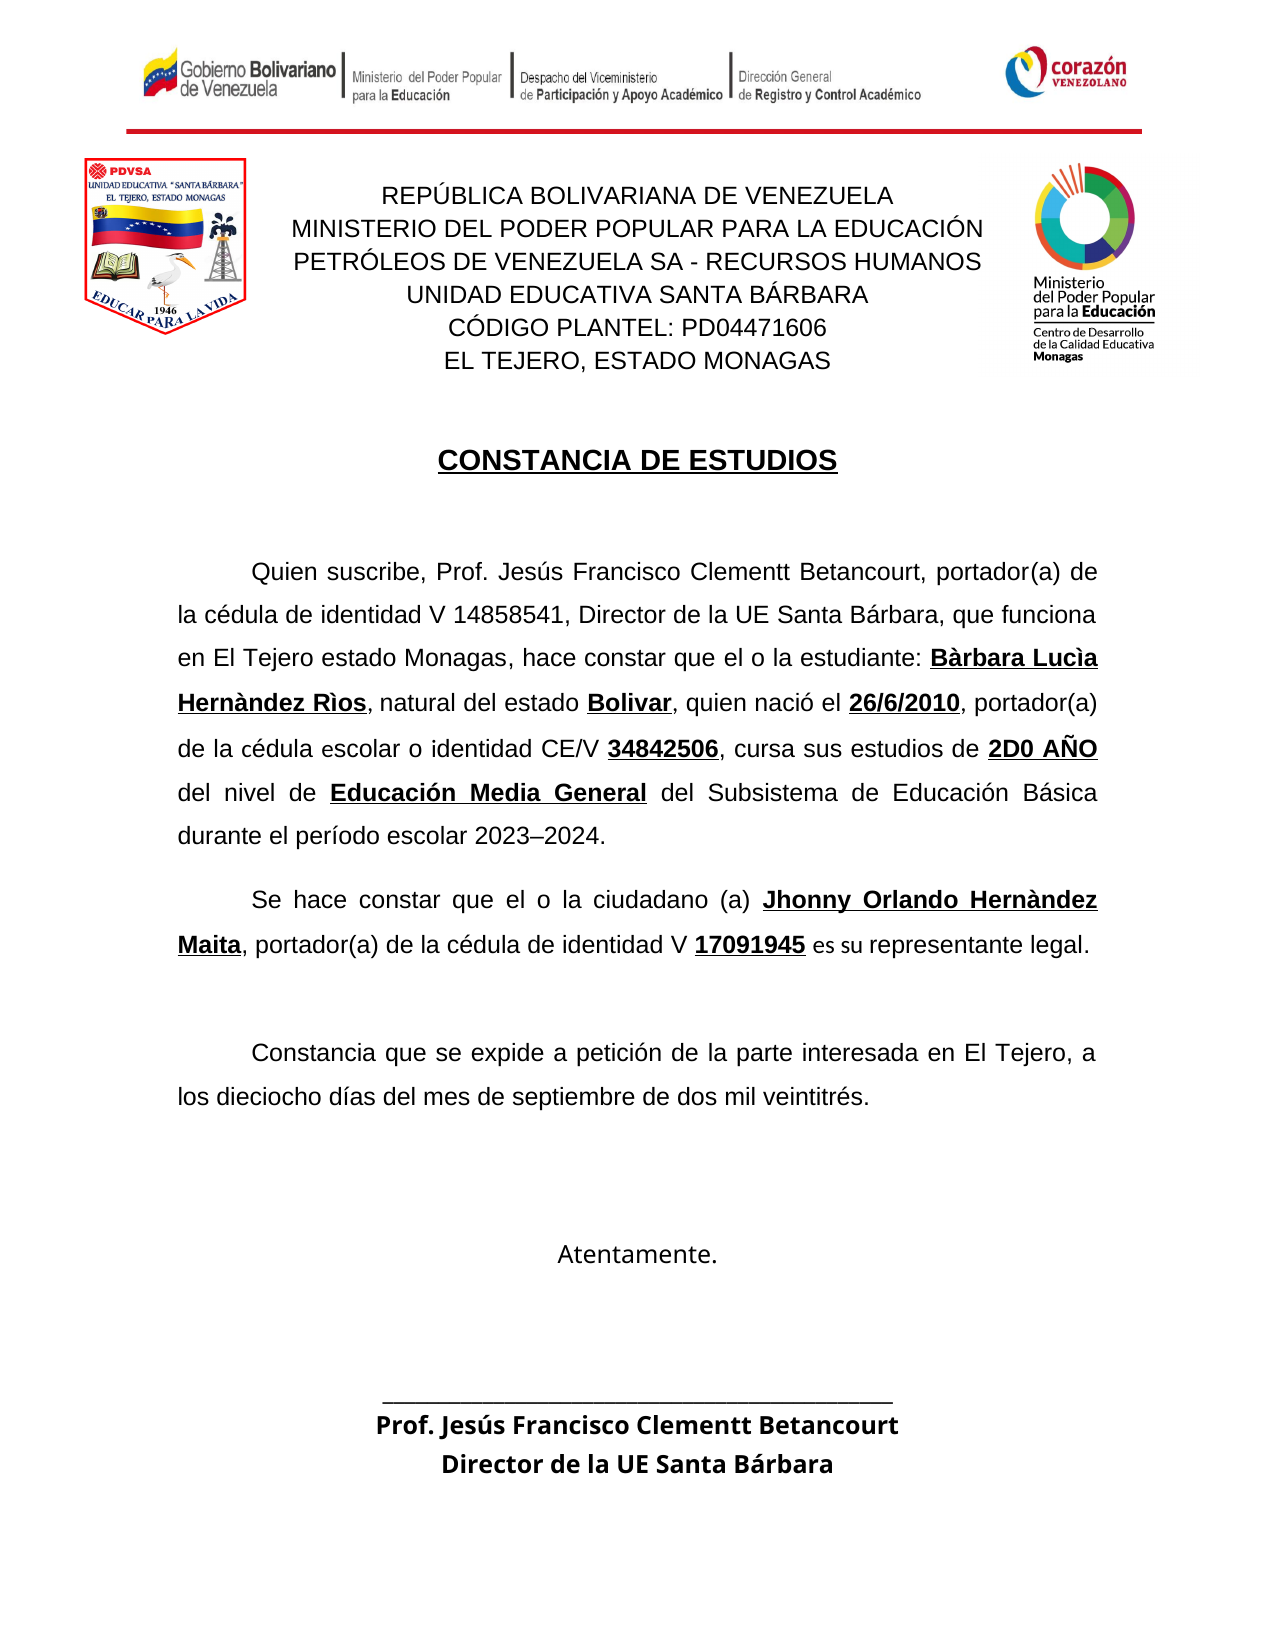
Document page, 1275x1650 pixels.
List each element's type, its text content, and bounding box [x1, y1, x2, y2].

subtitle REPÚBLICA BOLIVARIANA DE VENEZUELA [252, 181, 978, 209]
text Se hace constar que el o la ciudadano (a) Jhonny Orlando Hernàndez Maita, portador(a) de la cédula de identidad V 17091945 es su representante legal. [177, 885, 1098, 959]
text Director de la UE Santa Bárbara [177, 1447, 1098, 1481]
picture [978, 153, 1200, 377]
text Quien suscribe, Prof. Jesús Francisco Clementt Betancourt, portador(a) de la cédula de identidad V 14858541, Director de la UE Santa Bárbara, que funciona en El Tejero estado Monagas, hace constar que el o la estudiante: Bàrbara Lucìa Hernàndez Rìos, natural del estado Bolivar, quien nació el 26/6/2010, portador(a) de la cédula escolar o identidad CE/V 34842506, cursa sus estudios de 2D0 AÑO del nivel de Educación Media General del Subsistema de Educación Básica durante el período escolar 2023–2024. [177, 557, 1098, 849]
text ______________________________________________ [177, 1373, 1098, 1407]
text CÓDIGO PLANTEL: PD04471606 [177, 313, 978, 341]
text UNIDAD EDUCATIVA SANTA BÁRBARA [252, 280, 978, 308]
picture [126, 11, 1142, 134]
subtitle PETRÓLEOS DE VENEZUELA SA - RECURSOS HUMANOS [252, 247, 978, 275]
text Atentamente. [177, 1237, 1098, 1271]
text Constancia que se expide a petición de la parte interesada en El Tejero, a los dieciocho días del mes de septiembre de dos mil veintitrés. [177, 1038, 1098, 1110]
subtitle CONSTANCIA DE ESTUDIOS [177, 443, 1098, 476]
text EL TEJERO, ESTADO MONAGAS [177, 346, 978, 374]
picture [79, 158, 252, 335]
text Prof. Jesús Francisco Clementt Betancourt [177, 1407, 1098, 1441]
subtitle MINISTERIO DEL PODER POPULAR PARA LA EDUCACIÓN [252, 214, 978, 242]
